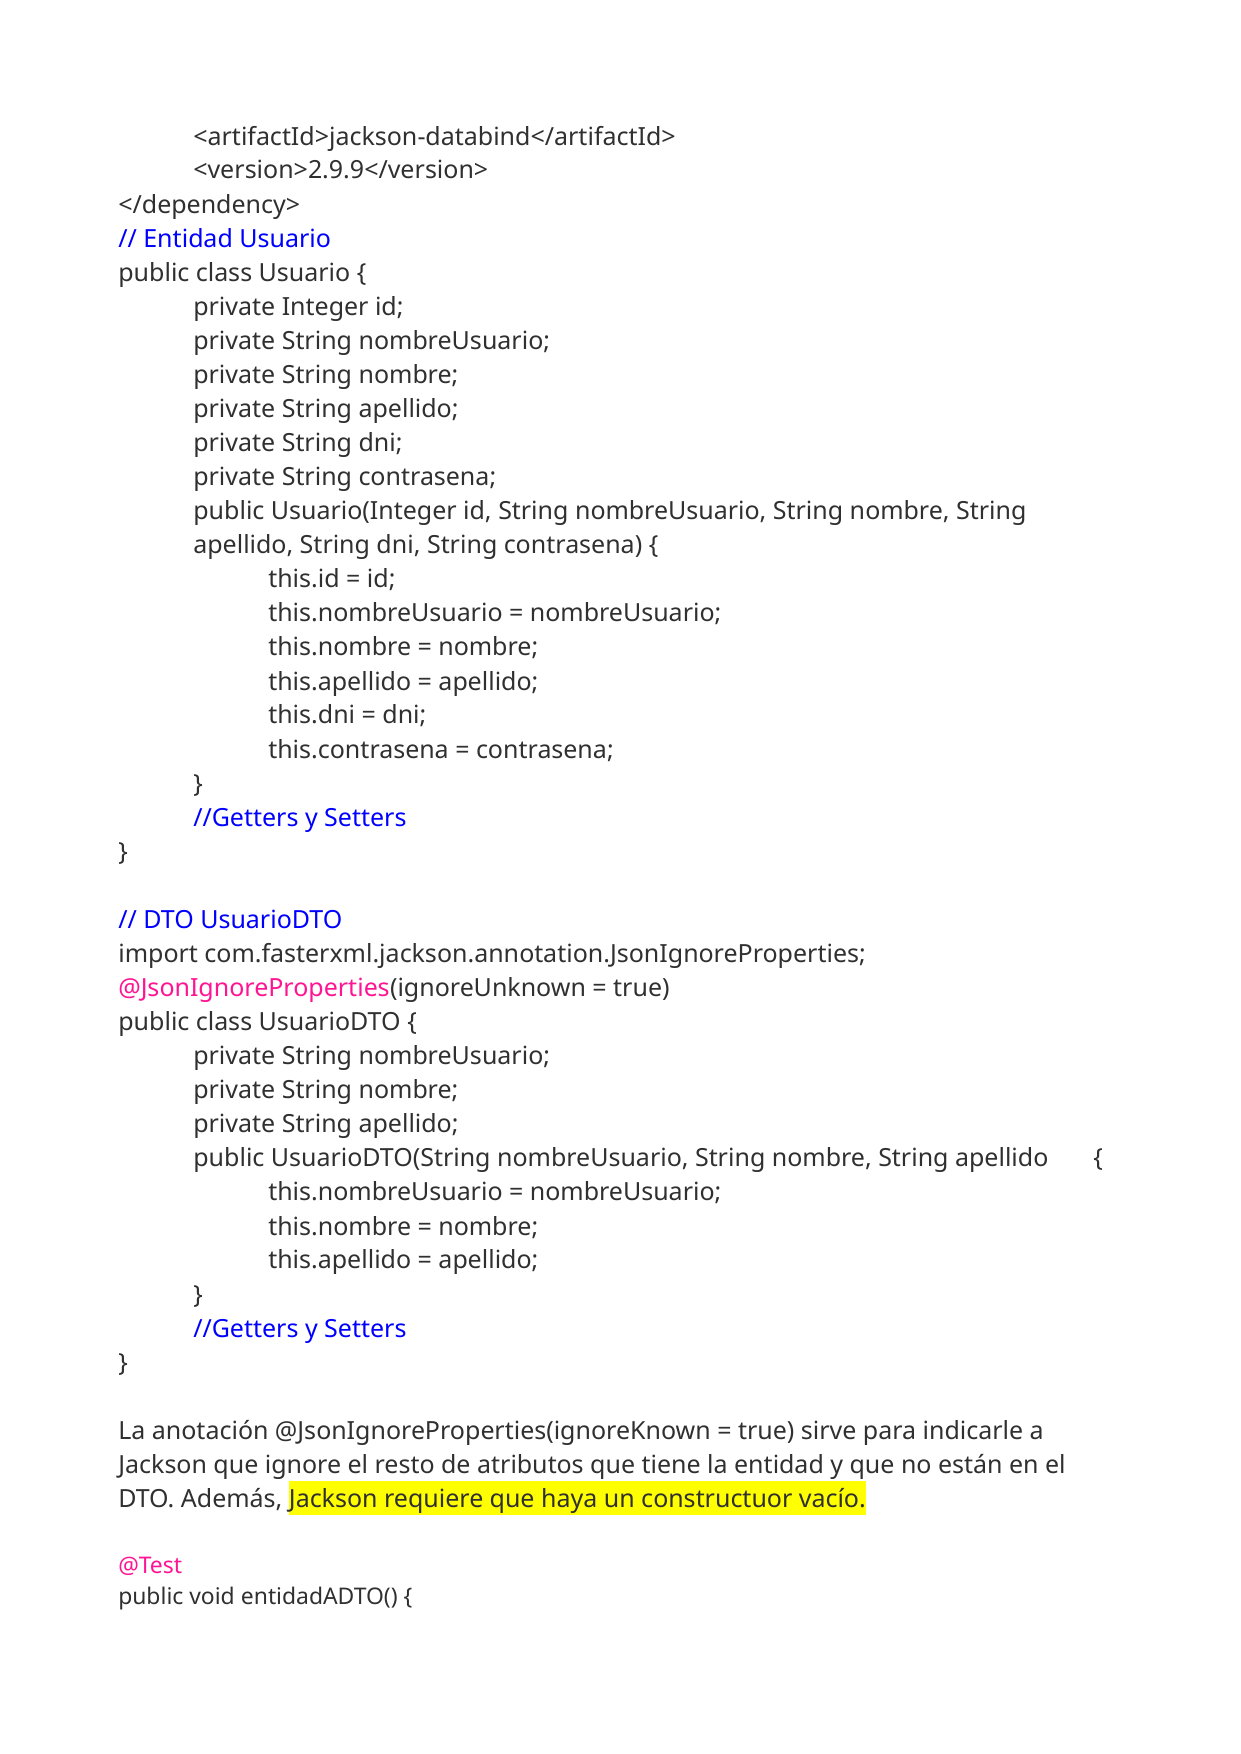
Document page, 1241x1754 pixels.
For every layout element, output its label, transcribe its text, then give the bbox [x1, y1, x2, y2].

text La anotación @JsonIgnoreProperties(ignoreKnown = true) sirve para indicarle a Jackson que ignore el resto de atributos que tiene la entidad y que no están en el DTO. Además, Jackson requiere que haya un constructuor vacío. [118, 1412, 1122, 1515]
text private String apellido; [118, 391, 1122, 425]
text public Usuario(Integer id, String nombreUsuario, String nombre, String apellido, String dni, String contrasena) { [118, 493, 1122, 561]
text @Test [118, 1549, 1122, 1580]
text this.nombreUsuario = nombreUsuario; [118, 595, 1122, 629]
text private String contrasena; [118, 459, 1122, 493]
text this.contrasena = contrasena; [118, 731, 1122, 765]
text this.dni = dni; [118, 697, 1122, 731]
text } [118, 1276, 1122, 1310]
text } [118, 765, 1122, 799]
text @JsonIgnoreProperties(ignoreUnknown = true) [118, 970, 1122, 1004]
text private String apellido; [118, 1106, 1122, 1140]
text this.id = id; [118, 561, 1122, 595]
text this.nombre = nombre; [118, 1208, 1122, 1242]
text public UsuarioDTO(String nombreUsuario, String nombre, String apellido { [118, 1140, 1122, 1174]
text } [118, 833, 1122, 867]
text // Entidad Usuario [118, 220, 1122, 254]
text private String dni; [118, 425, 1122, 459]
text <version>2.9.9</version> [118, 152, 1122, 186]
text public class UsuarioDTO { [118, 1004, 1122, 1038]
text private String nombreUsuario; [118, 322, 1122, 357]
text public class Usuario { [118, 254, 1122, 288]
text this.nombreUsuario = nombreUsuario; [118, 1174, 1122, 1208]
text //Getters y Setters [118, 1310, 1122, 1344]
text this.apellido = apellido; [118, 663, 1122, 697]
text private String nombreUsuario; [118, 1038, 1122, 1072]
text private String nombre; [118, 1072, 1122, 1106]
text public void entidadADTO() { [118, 1580, 1122, 1611]
text //Getters y Setters [118, 799, 1122, 833]
text private Integer id; [118, 288, 1122, 322]
text this.apellido = apellido; [118, 1242, 1122, 1276]
text } [118, 1344, 1122, 1378]
text // DTO UsuarioDTO [118, 902, 1122, 936]
text import com.fasterxml.jackson.annotation.JsonIgnoreProperties; [118, 936, 1122, 970]
text this.nombre = nombre; [118, 629, 1122, 663]
text private String nombre; [118, 357, 1122, 391]
text </dependency> [118, 186, 1122, 220]
text <artifactId>jackson-databind</artifactId> [118, 118, 1122, 152]
